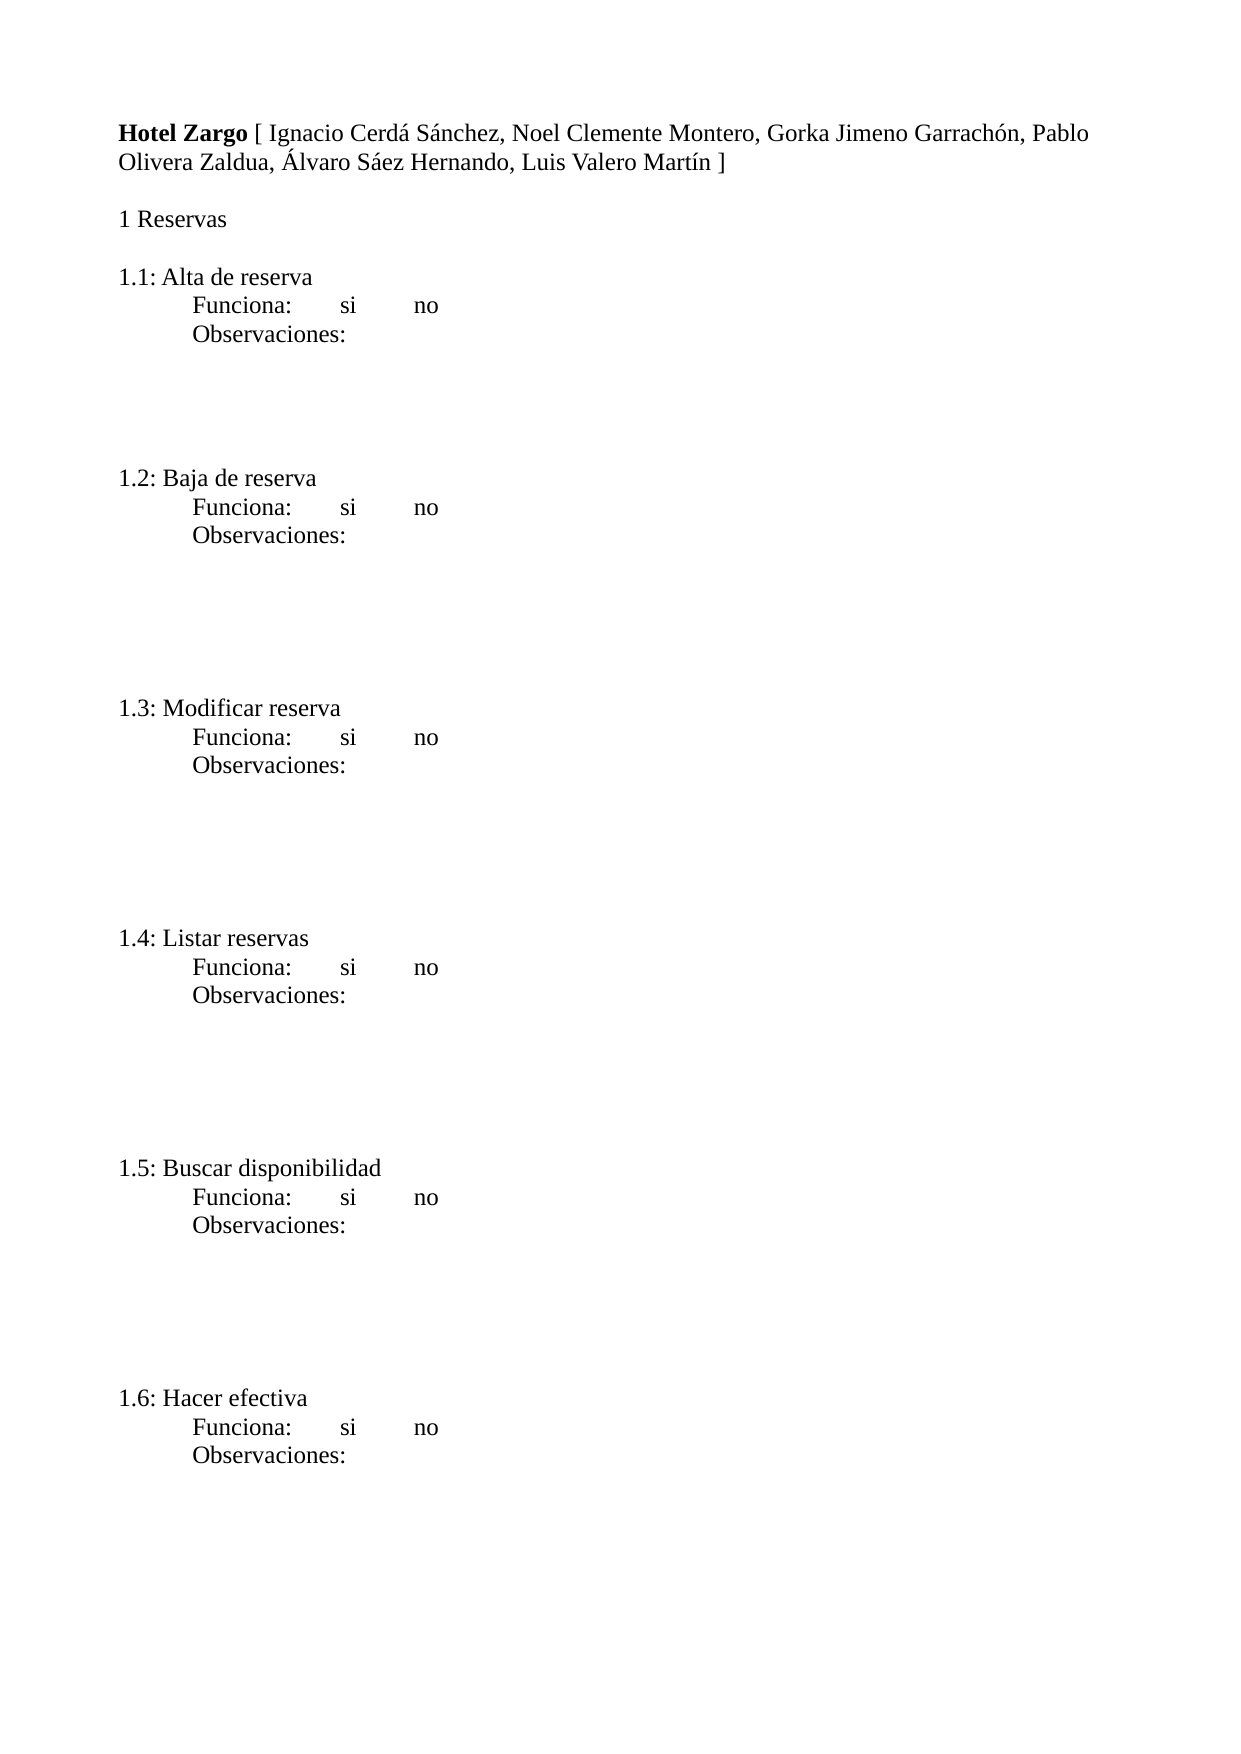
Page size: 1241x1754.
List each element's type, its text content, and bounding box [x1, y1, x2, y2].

text Observaciones: [118, 751, 1122, 779]
text 1.6: Hacer efectiva [118, 1383, 1122, 1412]
text Observaciones: [118, 521, 1122, 549]
text Hotel Zargo [ Ignacio Cerdá Sánchez, Noel Clemente Montero, Gorka Jimeno Garrachón, Pablo Olivera Zaldua, Álvaro Sáez Hernando, Luis Valero Martín ] [118, 118, 1122, 176]
text Observaciones: [118, 1211, 1122, 1239]
text 1 Reservas [118, 204, 1122, 262]
text Funciona: si no [118, 291, 1122, 319]
text 1.5: Buscar disponibilidad [118, 1153, 1122, 1182]
text 1.2: Baja de reserva [118, 463, 1122, 492]
text Observaciones: [118, 981, 1122, 1009]
text Observaciones: [118, 1441, 1122, 1469]
text 1.4: Listar reservas [118, 923, 1122, 952]
text Funciona: si no [118, 492, 1122, 521]
text Funciona: si no [118, 1412, 1122, 1441]
text 1.1: Alta de reserva [118, 262, 1122, 291]
text Funciona: si no [118, 1182, 1122, 1211]
text 1.3: Modificar reserva [118, 693, 1122, 722]
text Observaciones: [118, 319, 1122, 348]
text Funciona: si no [118, 952, 1122, 981]
text Funciona: si no [118, 722, 1122, 751]
